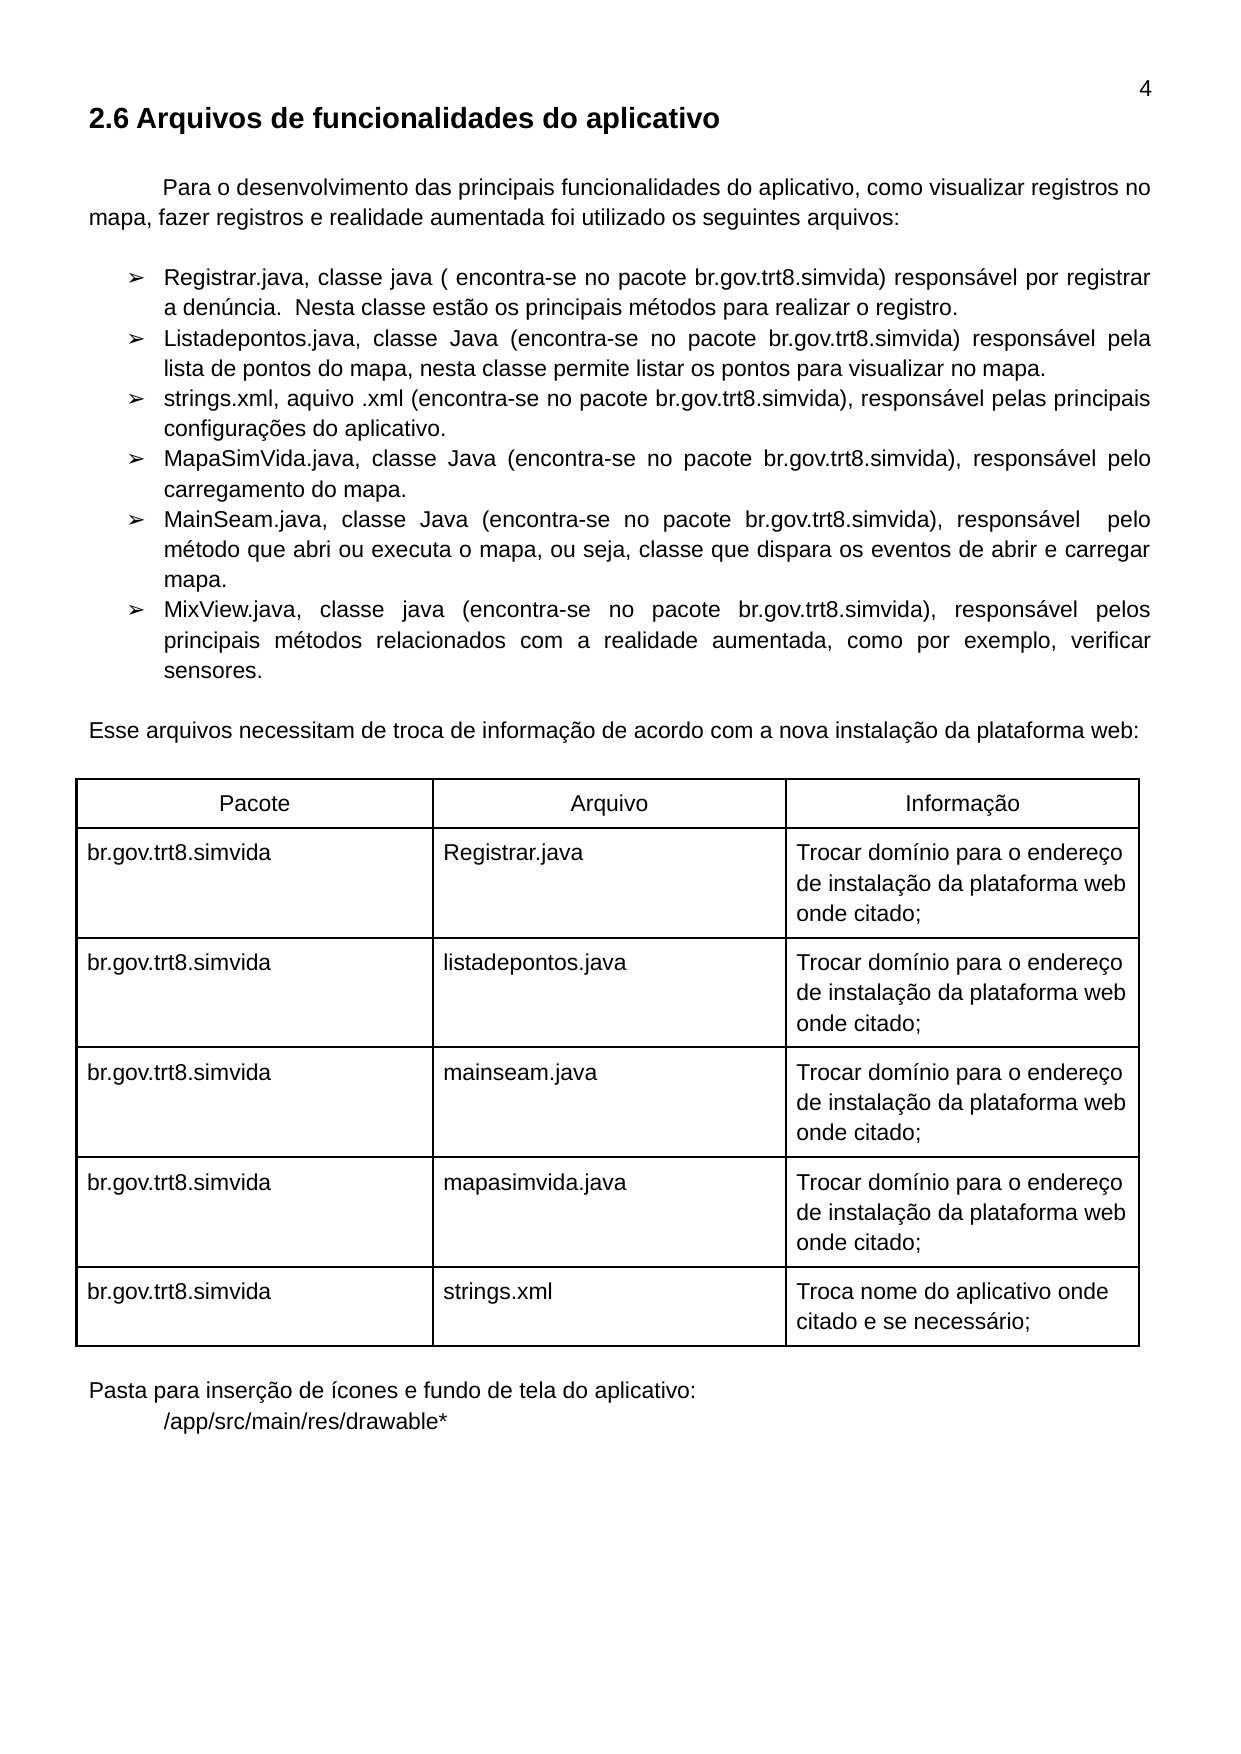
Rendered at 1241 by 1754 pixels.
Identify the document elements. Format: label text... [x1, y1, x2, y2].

list MainSeam.java, classe Java (encontra-se no pacote br.gov.trt8.simvida), responsável pelo método que abri ou executa o mapa, ou seja, classe que dispara os eventos de abrir e carregar mapa. [126, 506, 1152, 592]
table_header Arquivo [434, 780, 785, 827]
table_cell strings.xml [434, 1268, 785, 1345]
table_cell Trocar domínio para o endereço de instalação da plataforma web onde citado; [787, 1048, 1138, 1156]
text Para o desenvolvimento das principais funcionalidades do aplicativo, como visualizar registros no mapa, fazer registros e realidade aumentada foi utilizado os seguintes arquivos: [88, 173, 1152, 230]
table_cell Troca nome do aplicativo onde citado e se necessário; [787, 1268, 1138, 1345]
text /app/src/main/res/drawable* [88, 1408, 1152, 1434]
table_cell br.gov.trt8.simvida [78, 1158, 432, 1266]
table_cell br.gov.trt8.simvida [78, 829, 432, 937]
table_cell Registrar.java [434, 829, 785, 937]
table_cell mapasimvida.java [434, 1158, 785, 1266]
table_cell listadepontos.java [434, 939, 785, 1046]
text Pasta para inserção de ícones e fundo de tela do aplicativo: [88, 1377, 1152, 1404]
list Listadepontos.java, classe Java (encontra-se no pacote br.gov.trt8.simvida) responsável pela lista de pontos do mapa, nesta classe permite listar os pontos para visualizar no mapa. [126, 324, 1152, 381]
list Registrar.java, classe java ( encontra-se no pacote br.gov.trt8.simvida) responsável por registrar a denúncia. Nesta classe estão os principais métodos para realizar o registro. [126, 264, 1152, 321]
subtitle 2.6 Arquivos de funcionalidades do aplicativo [88, 101, 1152, 135]
table_header Informação [787, 780, 1138, 827]
list strings.xml, aquivo .xml (encontra-se no pacote br.gov.trt8.simvida), responsável pelas principais configurações do aplicativo. [126, 385, 1152, 441]
table_cell br.gov.trt8.simvida [78, 939, 432, 1046]
list MixView.java, classe java (encontra-se no pacote br.gov.trt8.simvida), responsável pelos principais métodos relacionados com a realidade aumentada, como por exemplo, verificar sensores. [126, 596, 1152, 683]
text Esse arquivos necessitam de troca de informação de acordo com a nova instalação da plataforma web: [88, 717, 1152, 743]
table_cell mainseam.java [434, 1048, 785, 1156]
table_header Pacote [78, 780, 432, 827]
table_cell Trocar domínio para o endereço de instalação da plataforma web onde citado; [787, 829, 1138, 937]
table_cell br.gov.trt8.simvida [78, 1048, 432, 1156]
table_cell Trocar domínio para o endereço de instalação da plataforma web onde citado; [787, 939, 1138, 1046]
list MapaSimVida.java, classe Java (encontra-se no pacote br.gov.trt8.simvida), responsável pelo carregamento do mapa. [126, 445, 1152, 502]
table_cell Trocar domínio para o endereço de instalação da plataforma web onde citado; [787, 1158, 1138, 1266]
table_cell br.gov.trt8.simvida [78, 1268, 432, 1345]
